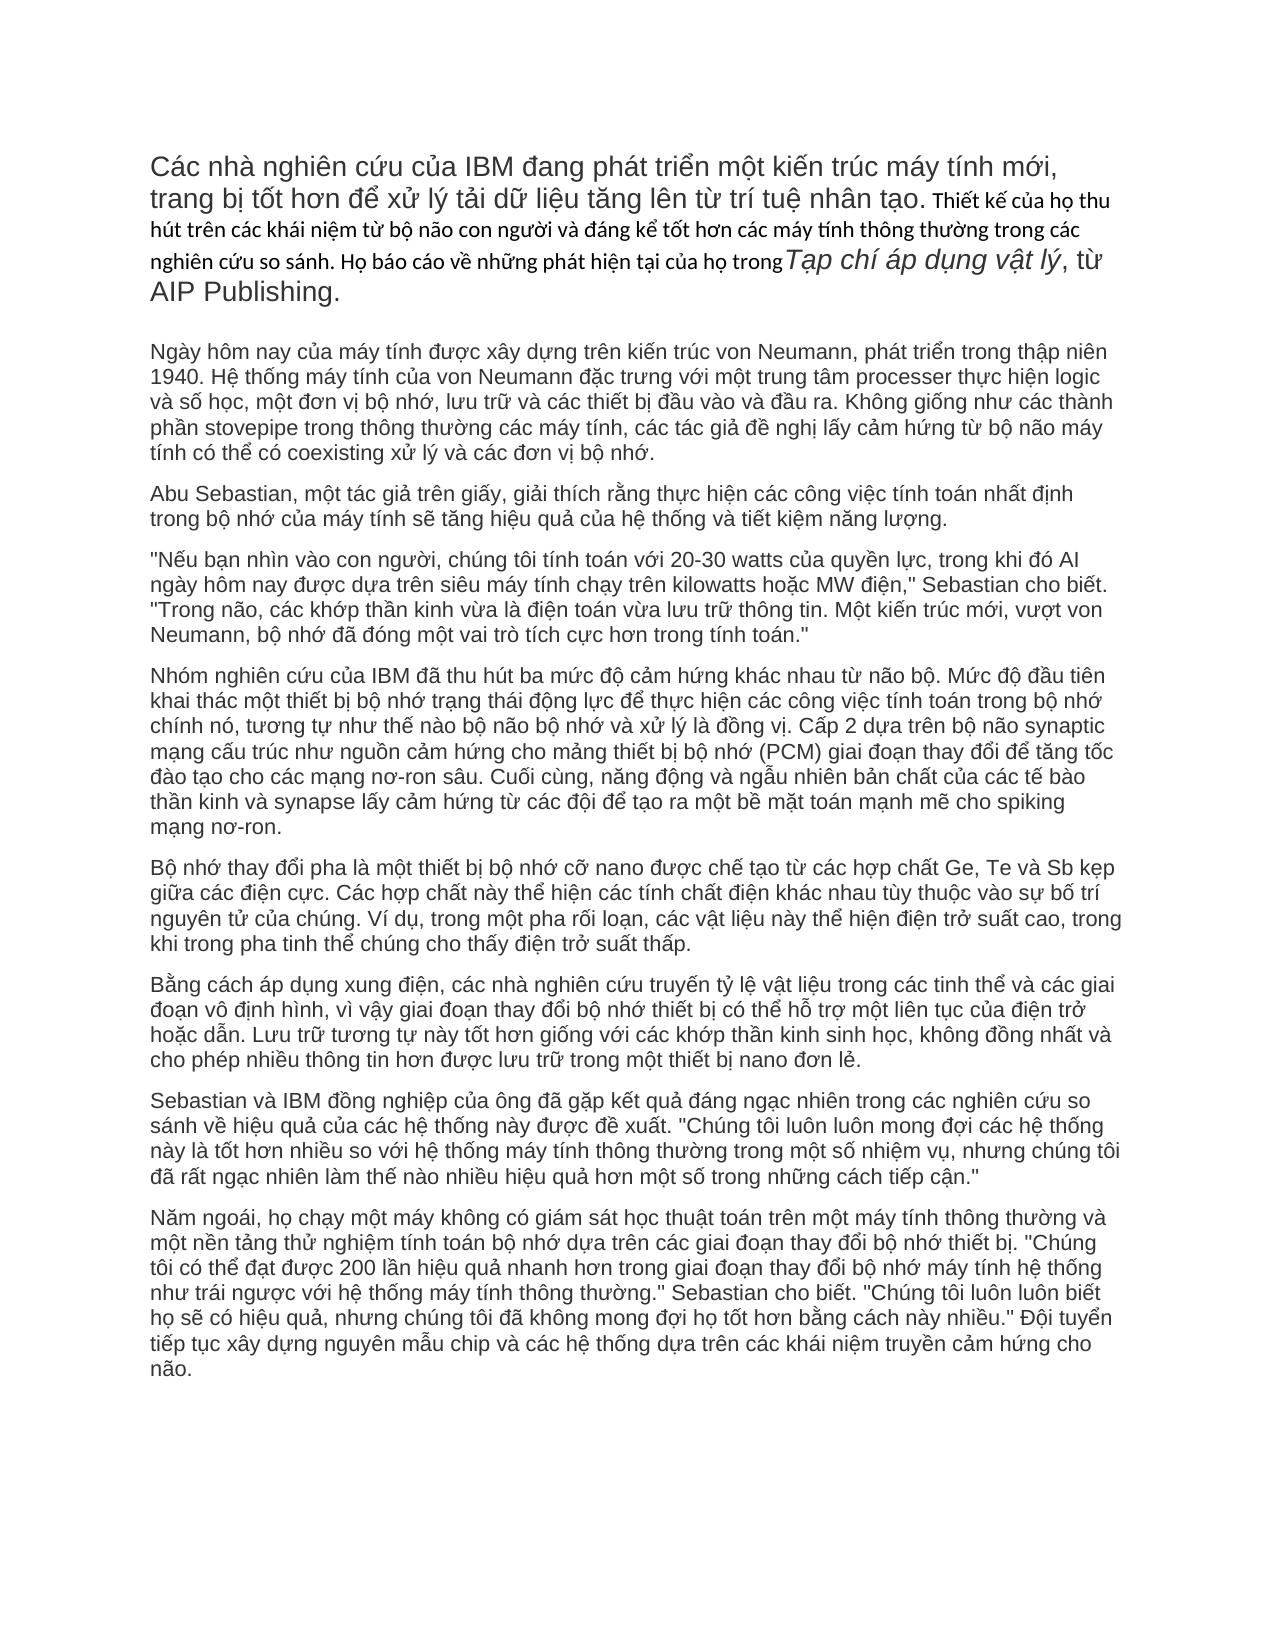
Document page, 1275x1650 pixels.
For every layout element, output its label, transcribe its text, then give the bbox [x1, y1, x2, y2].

text Năm ngoái, họ chạy một máy không có giám sát học thuật toán trên một máy tính thông thường và một nền tảng thử nghiệm tính toán bộ nhớ dựa trên các giai đoạn thay đổi bộ nhớ thiết bị. "Chúng tôi có thể đạt được 200 lần hiệu quả nhanh hơn trong giai đoạn thay đổi bộ nhớ máy tính hệ thống như trái ngược với hệ thống máy tính thông thường." Sebastian cho biết. "Chúng tôi luôn luôn biết họ sẽ có hiệu quả, nhưng chúng tôi đã không mong đợi họ tốt hơn bằng cách này nhiều." Đội tuyển tiếp tục xây dựng nguyên mẫu chip và các hệ thống dựa trên các khái niệm truyền cảm hứng cho não. [150, 1204, 1125, 1381]
text Sebastian và IBM đồng nghiệp của ông đã gặp kết quả đáng ngạc nhiên trong các nghiên cứu so sánh về hiệu quả của các hệ thống này được đề xuất. "Chúng tôi luôn luôn mong đợi các hệ thống này là tốt hơn nhiều so với hệ thống máy tính thông thường trong một số nhiệm vụ, nhưng chúng tôi đã rất ngạc nhiên làm thế nào nhiều hiệu quả hơn một số trong những cách tiếp cận." [150, 1088, 1125, 1189]
text Bộ nhớ thay đổi pha là một thiết bị bộ nhớ cỡ nano được chế tạo từ các hợp chất Ge, Te và Sb kẹp giữa các điện cực. Các hợp chất này thể hiện các tính chất điện khác nhau tùy thuộc vào sự bố trí nguyên tử của chúng. Ví dụ, trong một pha rối loạn, các vật liệu này thể hiện điện trở suất cao, trong khi trong pha tinh thể chúng cho thấy điện trở suất thấp. [150, 855, 1125, 956]
text Bằng cách áp dụng xung điện, các nhà nghiên cứu truyến tỷ lệ vật liệu trong các tinh thể và các giai đoạn vô định hình, vì vậy giai đoạn thay đổi bộ nhớ thiết bị có thể hỗ trợ một liên tục của điện trở hoặc dẫn. Lưu trữ tương tự này tốt hơn giống với các khớp thần kinh sinh học, không đồng nhất và cho phép nhiều thông tin hơn được lưu trữ trong một thiết bị nano đơn lẻ. [150, 972, 1125, 1072]
text "Nếu bạn nhìn vào con người, chúng tôi tính toán với 20-30 watts của quyền lực, trong khi đó AI ngày hôm nay được dựa trên siêu máy tính chạy trên kilowatts hoặc MW điện," Sebastian cho biết. "Trong não, các khớp thần kinh vừa là điện toán vừa lưu trữ thông tin. Một kiến trúc mới, vượt von Neumann, bộ nhớ đã đóng một vai trò tích cực hơn trong tính toán." [150, 547, 1125, 647]
text Ngày hôm nay của máy tính được xây dựng trên kiến trúc von Neumann, phát triển trong thập niên 1940. Hệ thống máy tính của von Neumann đặc trưng với một trung tâm processer thực hiện logic và số học, một đơn vị bộ nhớ, lưu trữ và các thiết bị đầu vào và đầu ra. Không giống như các thành phần stovepipe trong thông thường các máy tính, các tác giả đề nghị lấy cảm hứng từ bộ não máy tính có thể có coexisting xử lý và các đơn vị bộ nhớ. [150, 339, 1125, 465]
text Nhóm nghiên cứu của IBM đã thu hút ba mức độ cảm hứng khác nhau từ não bộ. Mức độ đầu tiên khai thác một thiết bị bộ nhớ trạng thái động lực để thực hiện các công việc tính toán trong bộ nhớ chính nó, tương tự như thế nào bộ não bộ nhớ và xử lý là đồng vị. Cấp 2 dựa trên bộ não synaptic mạng cấu trúc như nguồn cảm hứng cho mảng thiết bị bộ nhớ (PCM) giai đoạn thay đổi để tăng tốc đào tạo cho các mạng nơ-ron sâu. Cuối cùng, năng động và ngẫu nhiên bản chất của các tế bào thần kinh và synapse lấy cảm hứng từ các đội để tạo ra một bề mặt toán mạnh mẽ cho spiking mạng nơ-ron. [150, 663, 1125, 839]
text Các nhà nghiên cứu của IBM đang phát triển một kiến trúc máy tính mới, trang bị tốt hơn để xử lý tải dữ liệu tăng lên từ trí tuệ nhân tạo. Thiết kế của họ thu hút trên các khái niệm từ bộ não con người và đáng kể tốt hơn các máy tính thông thường trong các nghiên cứu so sánh. Họ báo cáo về những phát hiện tại của họ trongTạp chí áp dụng vật lý, từ AIP Publishing. [150, 150, 1125, 308]
text Abu Sebastian, một tác giả trên giấy, giải thích rằng thực hiện các công việc tính toán nhất định trong bộ nhớ của máy tính sẽ tăng hiệu quả của hệ thống và tiết kiệm năng lượng. [150, 481, 1125, 531]
